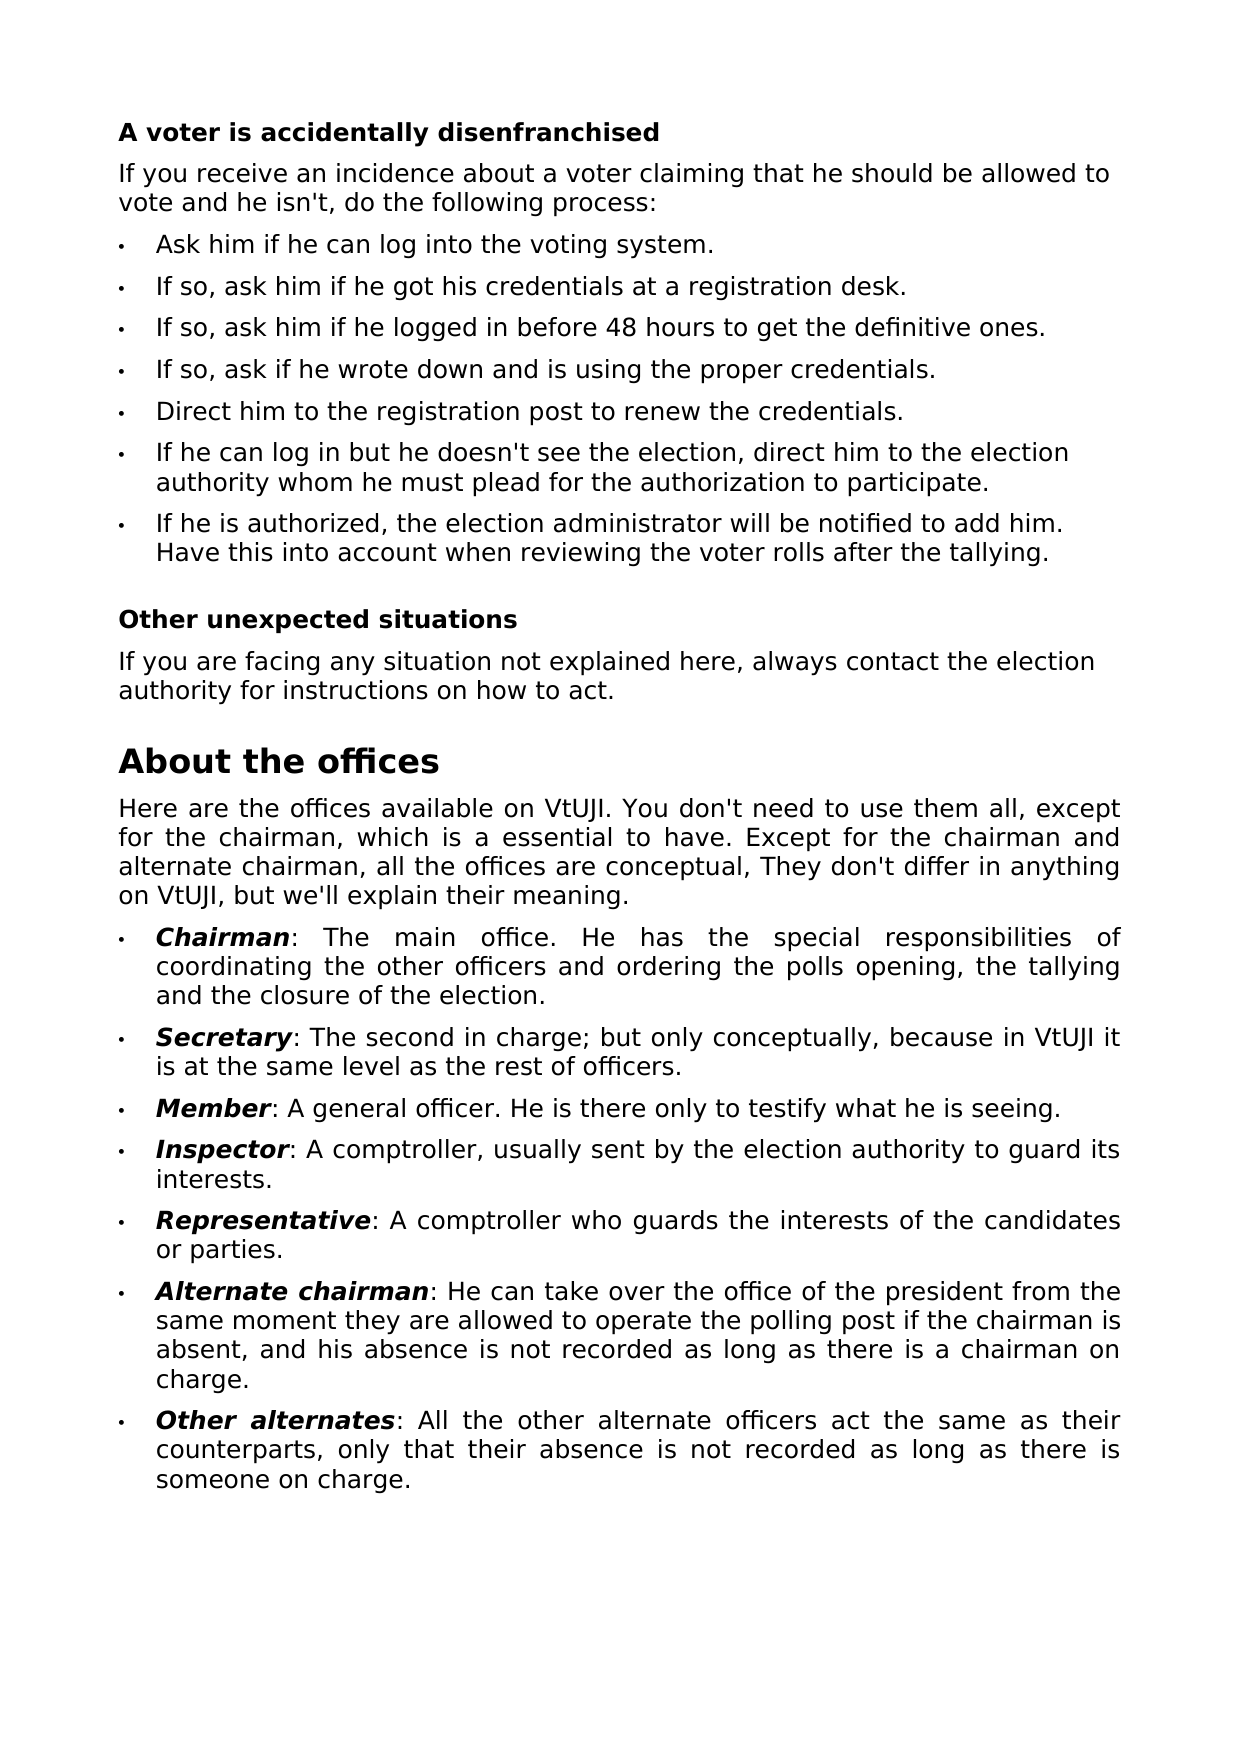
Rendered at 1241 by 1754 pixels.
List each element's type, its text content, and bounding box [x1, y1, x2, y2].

subtitle About the offices [118, 742, 1122, 782]
list Chairman: The main office. He has the special responsibilities of coordinating the other officers and ordering the polls opening, the tallying and the closure of the election. [118, 923, 1122, 1011]
list Secretary: The second in charge; but only conceptually, because in VtUJI it is at the same level as the rest of officers. [118, 1023, 1122, 1082]
list Inspector: A comptroller, usually sent by the election authority to guard its interests. [118, 1136, 1122, 1194]
text If you receive an incidence about a voter claiming that he should be allowed to vote and he isn't, do the following process: [118, 159, 1122, 218]
subtitle Other unexpected situations [118, 605, 1122, 634]
list If so, ask if he wrote down and is using the proper credentials. [118, 355, 1122, 384]
list Member: A general officer. He is there only to testify what he is seeing. [118, 1094, 1122, 1123]
text Here are the offices available on VtUJI. You don't need to use them all, except for the chairman, which is a essential to have. Except for the chairman and alternate chairman, all the offices are conceptual, They don't differ in anything on VtUJI, but we'll explain their meaning. [118, 794, 1122, 911]
list Representative: A comptroller who guards the interests of the candidates or parties. [118, 1207, 1122, 1265]
list If he is authorized, the election administrator will be notified to add him. Have this into account when reviewing the voter rolls after the tallying. [118, 509, 1122, 568]
list Alternate chairman: He can take over the office of the president from the same moment they are allowed to operate the polling post if the chairman is absent, and his absence is not recorded as long as there is a chairman on charge. [118, 1277, 1122, 1394]
list If so, ask him if he logged in before 48 hours to get the definitive ones. [118, 314, 1122, 343]
text If you are facing any situation not explained here, always contact the election authority for instructions on how to act. [118, 647, 1122, 705]
list If he can log in but he doesn't see the election, direct him to the election authority whom he must plead for the authorization to participate. [118, 439, 1122, 497]
list Other alternates: All the other alternate officers act the same as their counterparts, only that their absence is not recorded as long as there is someone on charge. [118, 1407, 1122, 1494]
list Ask him if he can log into the voting system. [118, 230, 1122, 259]
subtitle A voter is accidentally disenfranchised [118, 118, 1122, 147]
list Direct him to the registration post to renew the credentials. [118, 397, 1122, 426]
list If so, ask him if he got his credentials at a registration desk. [118, 272, 1122, 301]
